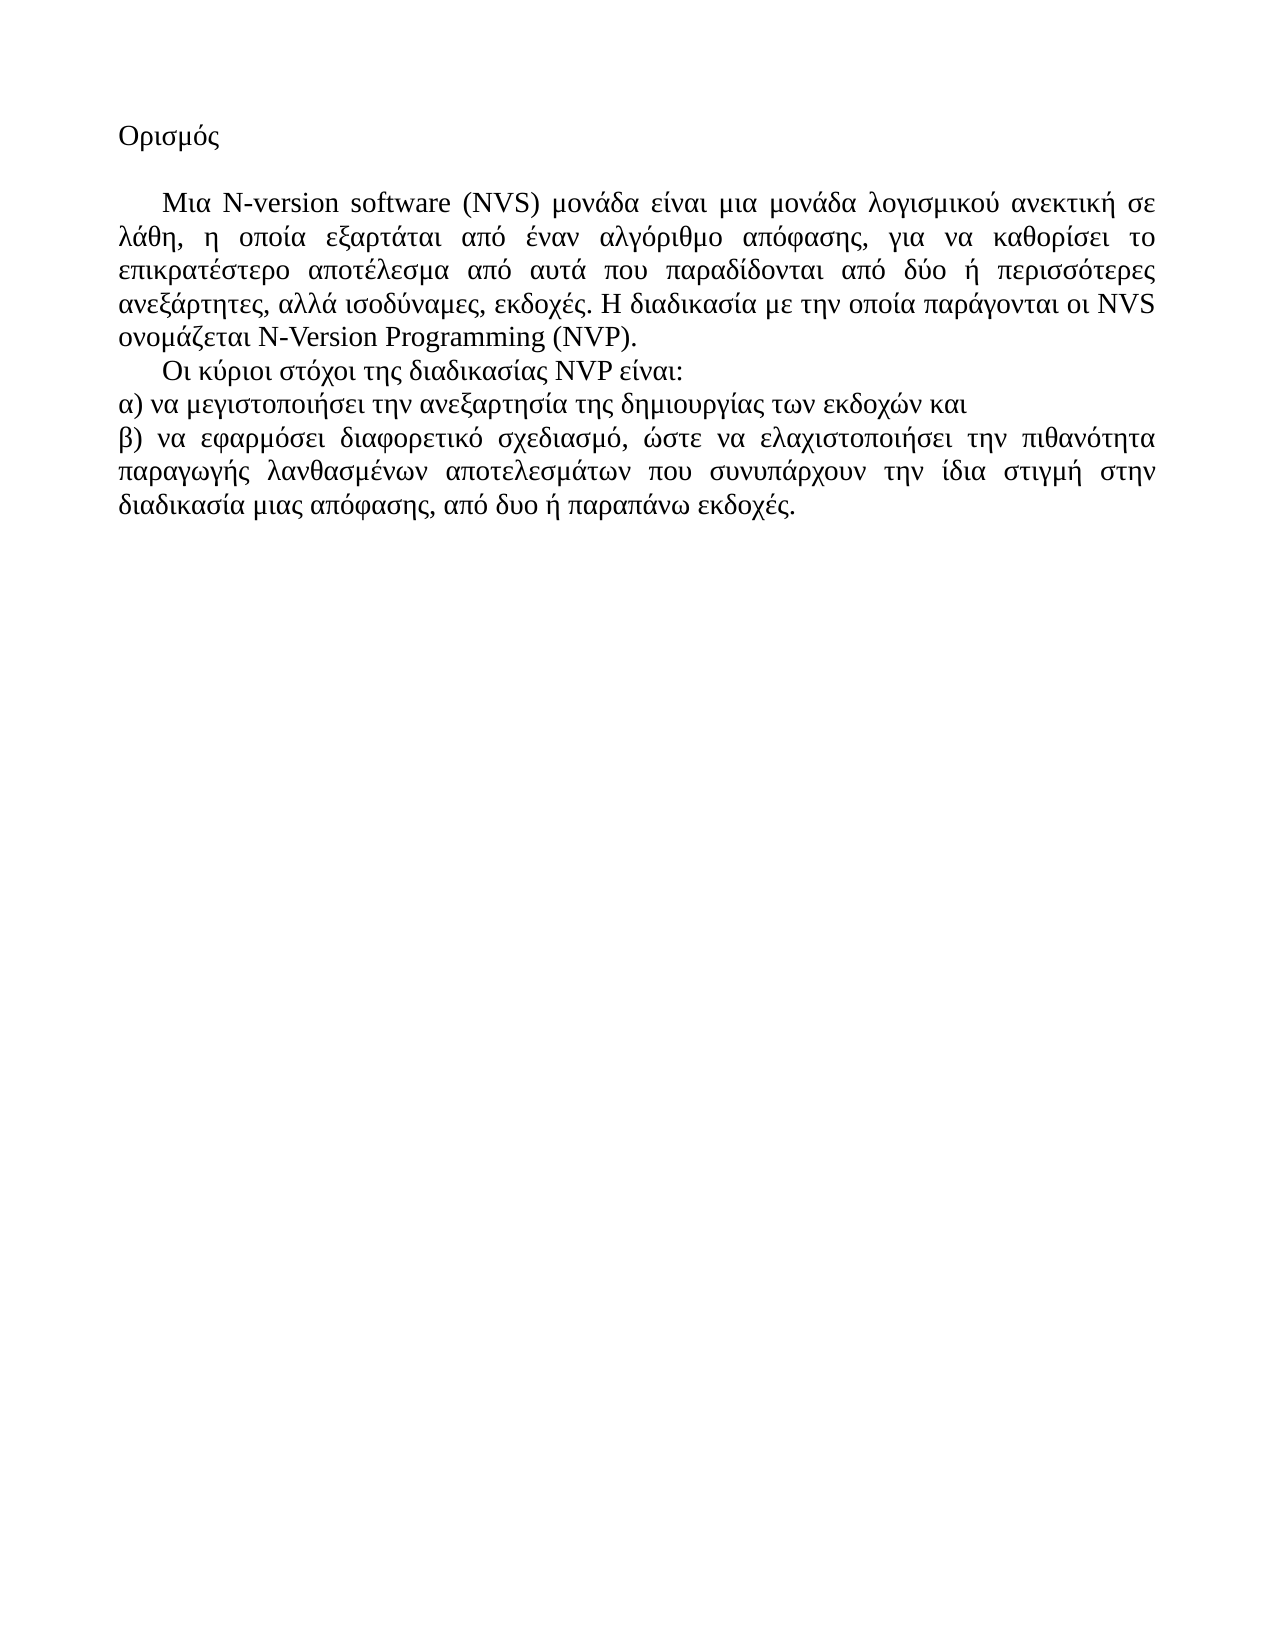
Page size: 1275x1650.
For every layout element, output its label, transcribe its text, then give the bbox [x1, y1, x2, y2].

text Μια N-version software (NVS) μονάδα είναι μια μονάδα λογισμικού ανεκτική σε λάθη, η οποία εξαρτάται από έναν αλγόριθμο απόφασης, για να καθορίσει το επικρατέστερο αποτέλεσμα από αυτά που παραδίδονται από δύο ή περισσότερες ανεξάρτητες, αλλά ισοδύναμες, εκδοχές. Η διαδικασία με την οποία παράγονται οι NVS ονομάζεται N-Version Programming (NVP). [118, 185, 1157, 353]
text β) να εφαρμόσει διαφορετικό σχεδιασμό, ώστε να ελαχιστοποιήσει την πιθανότητα παραγωγής λανθασμένων αποτελεσμάτων που συνυπάρχουν την ίδια στιγμή στην διαδικασία μιας απόφασης, από δυο ή παραπάνω εκδοχές. [118, 420, 1157, 521]
text Ορισμός [118, 118, 1157, 152]
text α) να μεγιστοποιήσει την ανεξαρτησία της δημιουργίας των εκδοχών και [118, 386, 1157, 420]
text Οι κύριοι στόχοι της διαδικασίας NVP είναι: [118, 353, 1157, 386]
